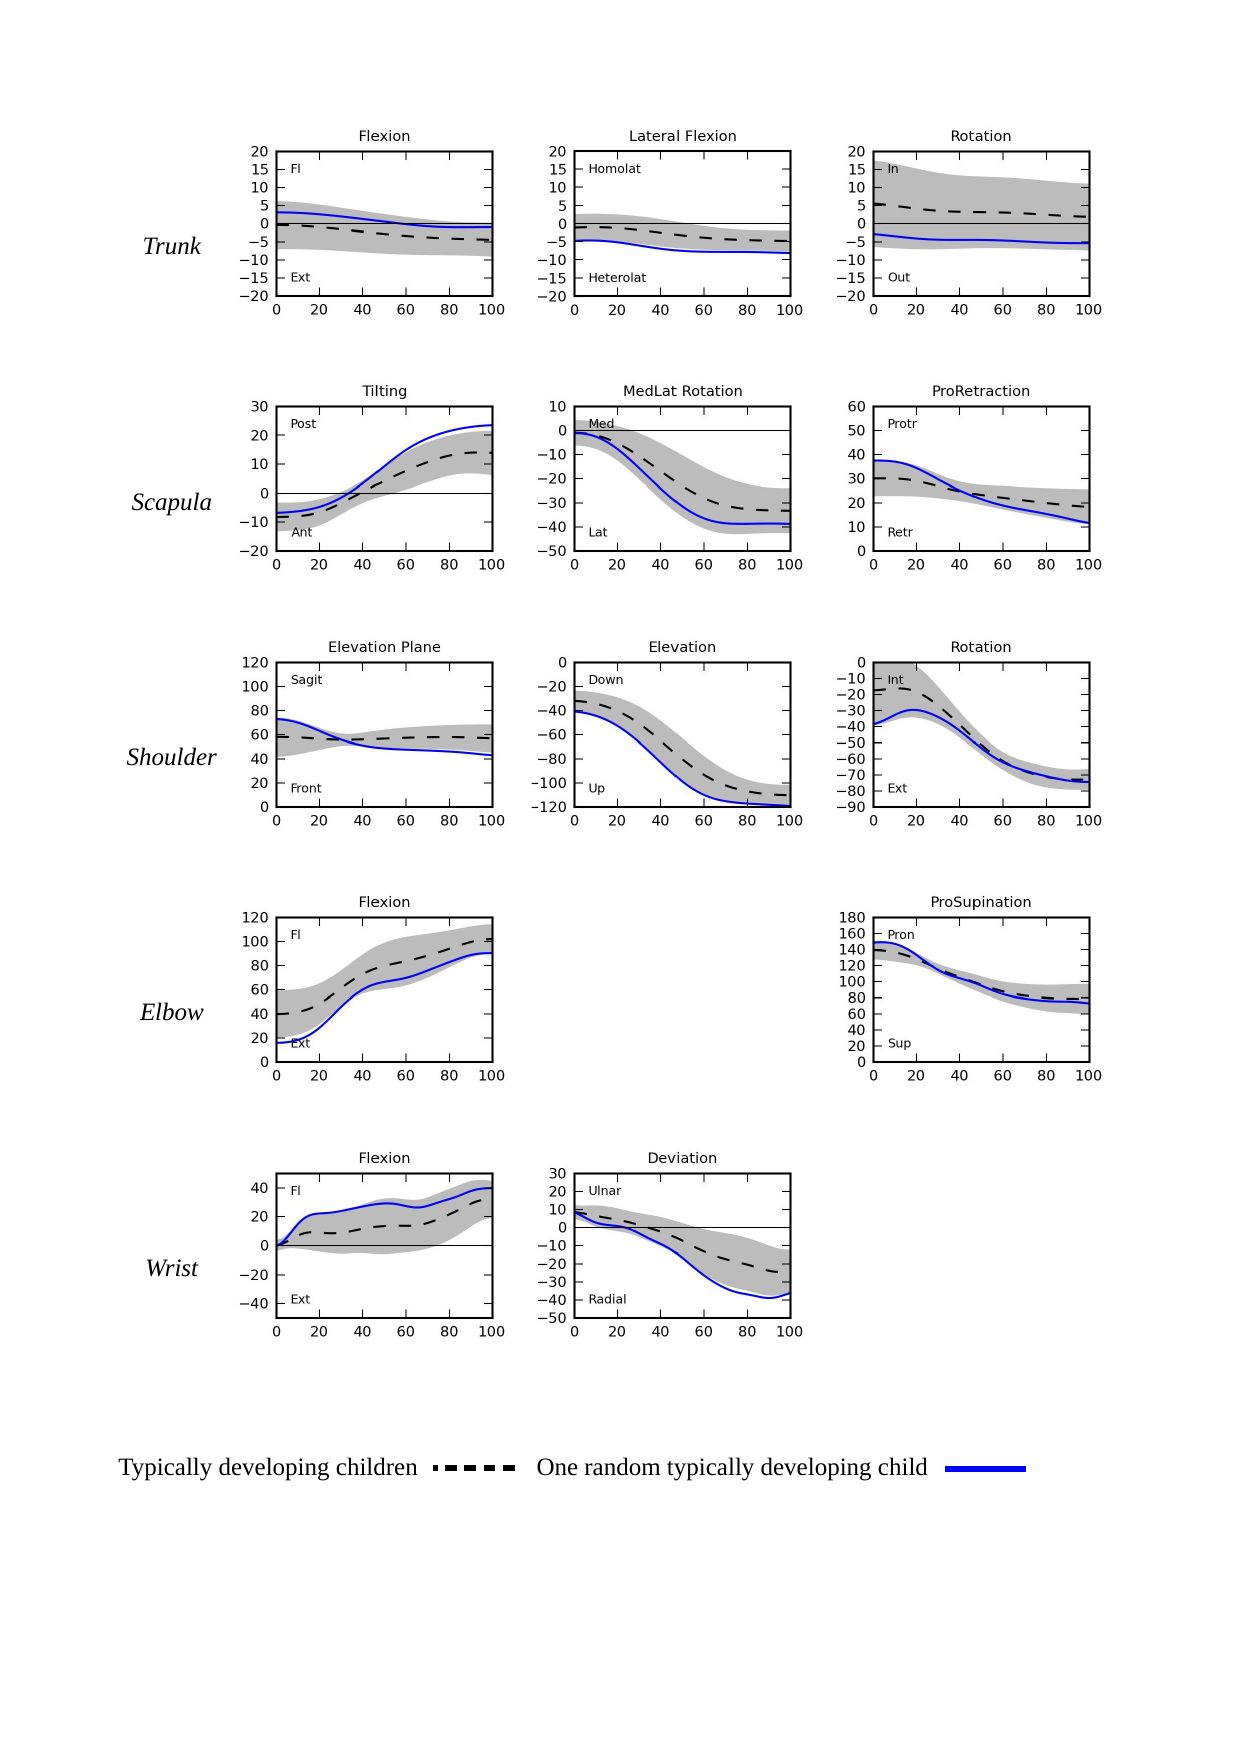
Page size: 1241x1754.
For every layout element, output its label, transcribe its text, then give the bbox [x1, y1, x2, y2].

table_header [824, 118, 1123, 373]
table_header [228, 118, 526, 373]
picture [531, 1145, 819, 1361]
table_cell Wrist [118, 1139, 227, 1395]
table_cell Elbow [118, 884, 227, 1139]
table_cell [824, 884, 1123, 1139]
table_cell [526, 629, 824, 849]
picture [830, 634, 1118, 850]
picture [233, 889, 521, 1105]
table_cell [526, 850, 824, 884]
picture [531, 634, 819, 850]
table_cell [228, 1139, 526, 1395]
picture [233, 634, 521, 850]
table_cell [824, 1139, 1123, 1395]
picture [830, 889, 1118, 1105]
picture [531, 379, 819, 594]
picture [830, 123, 1118, 339]
table_cell [824, 373, 1123, 628]
table_header Trunk [118, 118, 227, 373]
table_cell [228, 373, 526, 628]
table_cell [526, 373, 824, 628]
table_cell Scapula [118, 373, 227, 628]
table_header [526, 118, 824, 373]
table_cell Shoulder [118, 629, 227, 884]
table_cell [228, 884, 526, 1139]
table_cell [824, 629, 1123, 884]
picture [531, 123, 819, 339]
picture [233, 1145, 521, 1361]
text Typically developing children One random typically developing child [118, 1452, 1122, 1481]
table_cell [228, 850, 526, 884]
picture [233, 379, 521, 594]
table_cell [526, 1139, 824, 1395]
picture [830, 379, 1118, 594]
table_cell [228, 629, 526, 849]
table_cell [526, 884, 824, 1139]
picture [233, 123, 521, 339]
